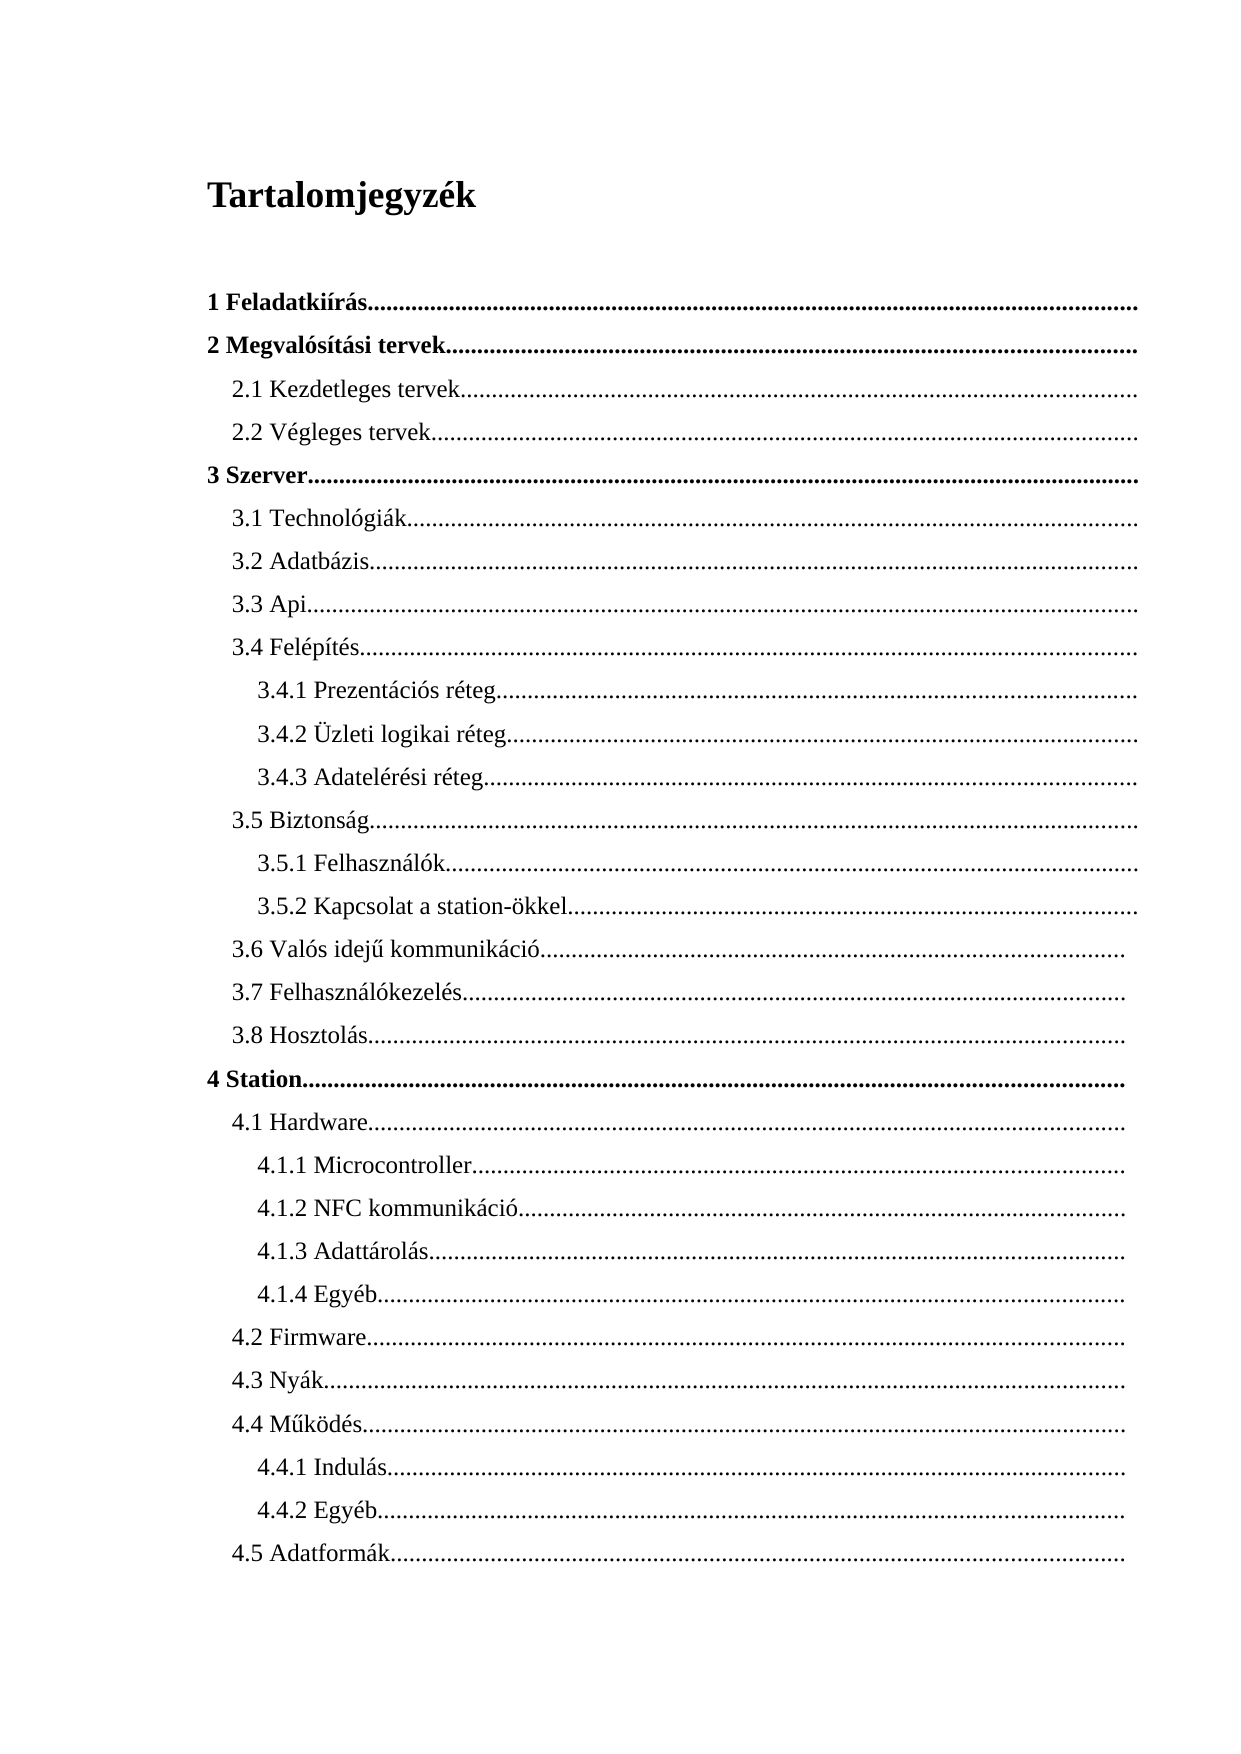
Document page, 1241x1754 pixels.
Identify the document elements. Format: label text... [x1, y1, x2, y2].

text 4.1.4 Egyéb 13 [257, 1279, 1092, 1308]
text 3.5.1 Felhasználók 9 [257, 848, 1092, 877]
text 3.4.3 Adatelérési réteg 9 [257, 762, 1092, 791]
text 4.1.1 Microcontroller 13 [257, 1150, 1092, 1179]
text 3.2 Adatbázis 6 [232, 546, 1092, 575]
text 4.3 Nyák 14 [232, 1366, 1092, 1394]
text 4.1 Hardware 12 [232, 1107, 1092, 1136]
text 3.5.2 Kapcsolat a station-ökkel 9 [257, 891, 1092, 920]
text 4.4.1 Indulás 14 [257, 1452, 1092, 1481]
text 3 Szerver 6 [207, 460, 1092, 489]
text 4 Station 12 [207, 1064, 1092, 1092]
text 3.4.2 Üzleti logikai réteg 8 [257, 719, 1092, 747]
text 4.5 Adatformák 15 [232, 1538, 1092, 1567]
text 3.7 Felhasználókezelés 10 [232, 977, 1092, 1006]
text 4.2 Firmware 13 [232, 1322, 1092, 1351]
text 3.4.1 Prezentációs réteg 8 [257, 676, 1092, 704]
text 4.4 Működés 14 [232, 1409, 1092, 1437]
text 3.6 Valós idejű kommunikáció 10 [232, 934, 1092, 963]
text 3.4 Felépítés 8 [232, 632, 1092, 661]
text Tartalomjegyzék [207, 173, 1092, 216]
text 3.8 Hosztolás 11 [232, 1021, 1092, 1049]
text 1 Feladatkiírás 4 [207, 287, 1092, 316]
text 3.5 Biztonság 9 [232, 805, 1092, 834]
text 2.1 Kezdetleges tervek 5 [232, 374, 1092, 402]
text 2.2 Végleges tervek 5 [232, 417, 1092, 446]
text 4.1.2 NFC kommunikáció 13 [257, 1193, 1092, 1222]
text 4.1.3 Adattárolás 13 [257, 1236, 1092, 1265]
text 3.1 Technológiák 6 [232, 503, 1092, 532]
text 4.4.2 Egyéb 15 [257, 1495, 1092, 1524]
text 2 Megvalósítási tervek 5 [207, 331, 1092, 359]
text 3.3 Api 7 [232, 589, 1092, 618]
